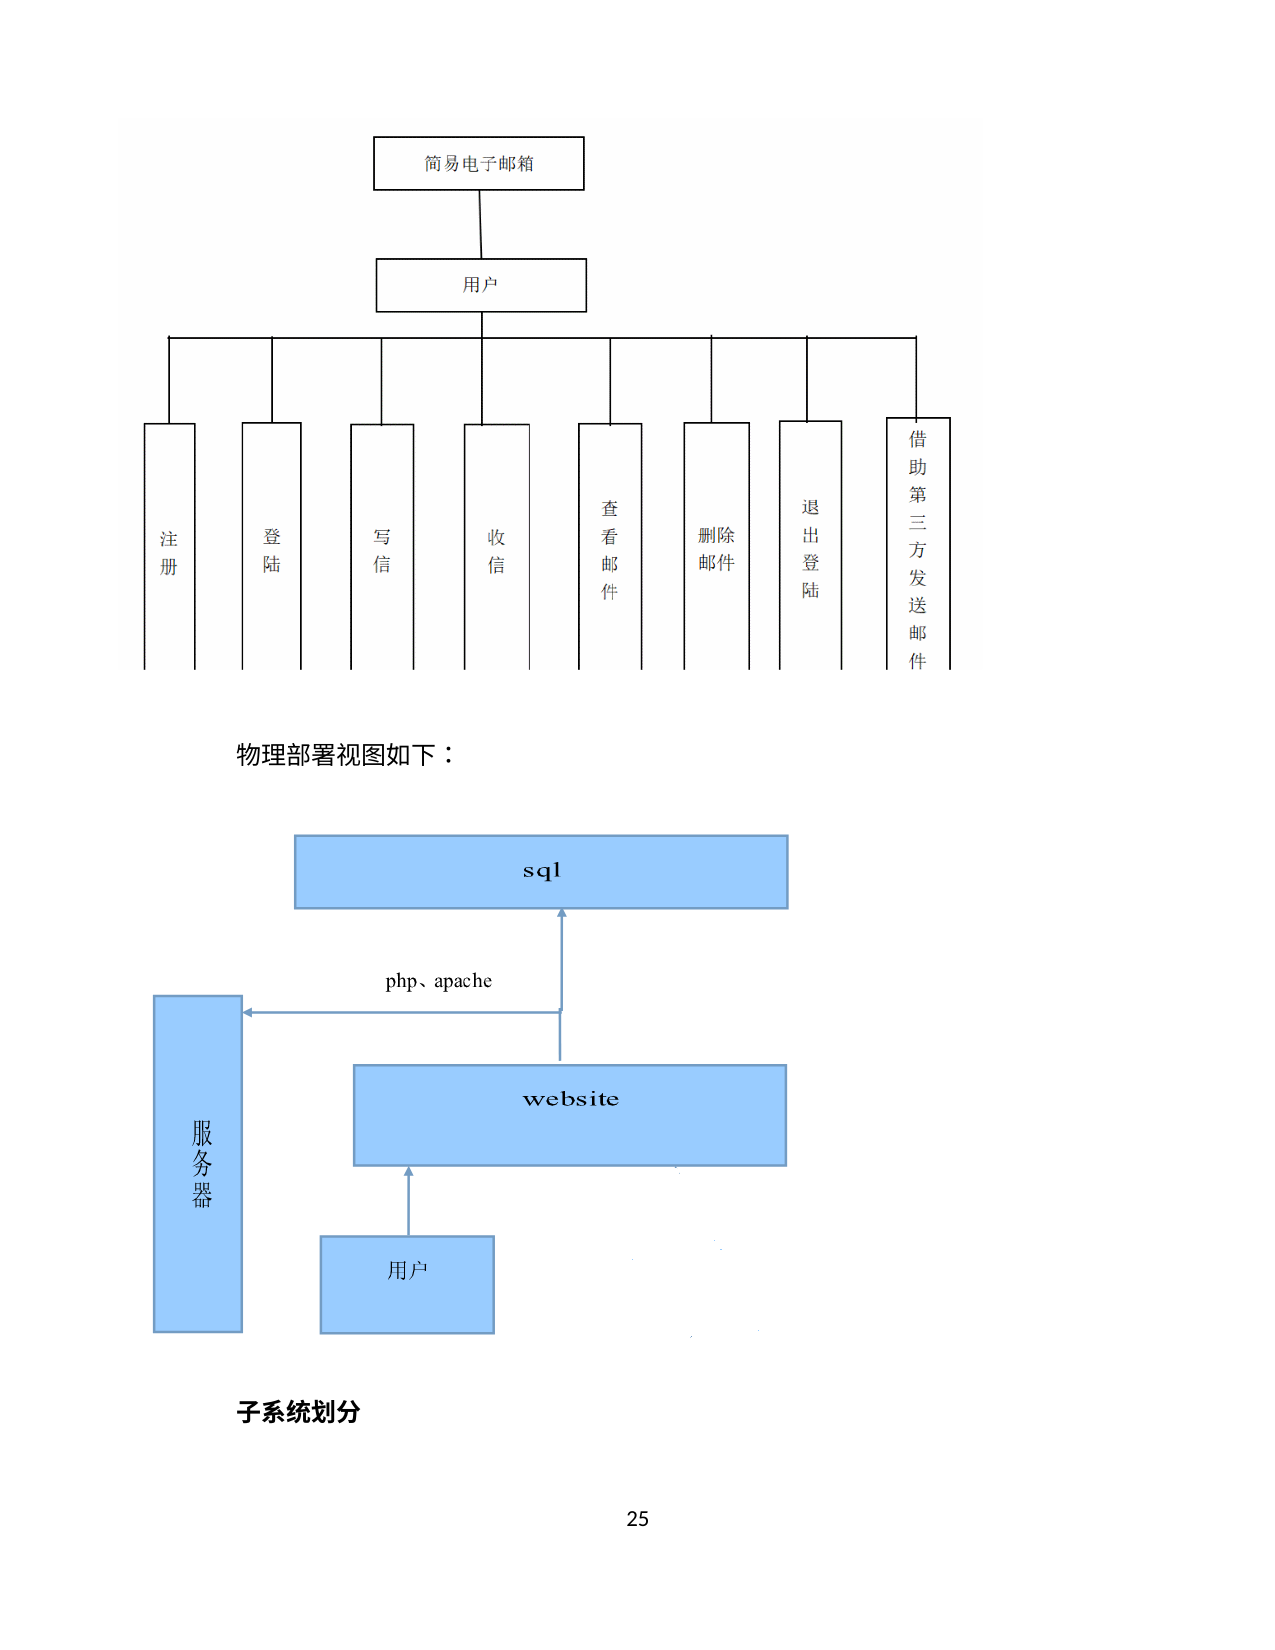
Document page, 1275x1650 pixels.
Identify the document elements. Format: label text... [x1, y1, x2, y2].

text 子系统划分 [118, 1394, 1157, 1428]
text 物理部署视图如下： [118, 737, 1157, 771]
